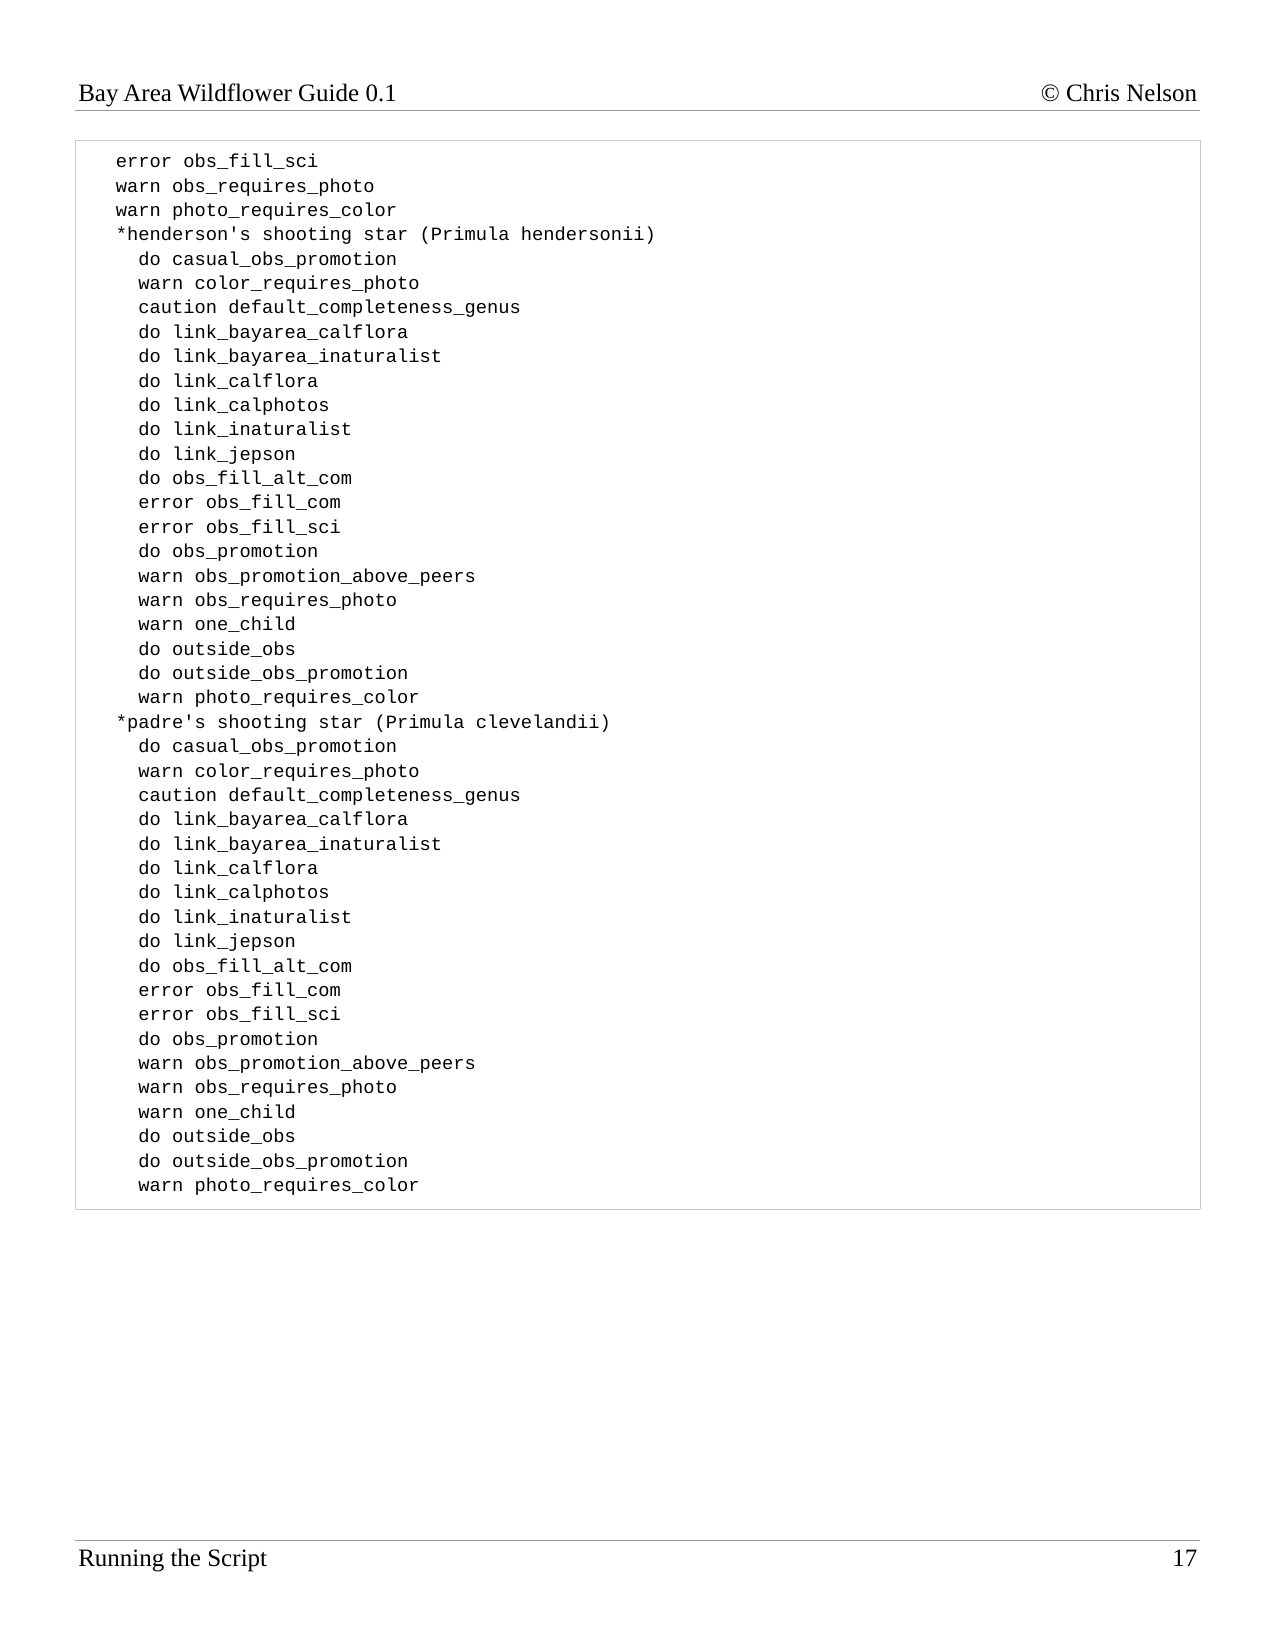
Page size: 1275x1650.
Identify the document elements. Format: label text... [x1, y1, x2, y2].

text warn one_child [76, 603, 1200, 627]
text do outside_obs [76, 627, 1200, 652]
text error obs_fill_sci [76, 993, 1200, 1017]
text do outside_obs [76, 1115, 1200, 1139]
text do link_calphotos [76, 384, 1200, 408]
text error obs_fill_sci [76, 506, 1200, 530]
text do link_inaturalist [76, 896, 1200, 920]
text caution default_completeness_genus [76, 774, 1200, 798]
text warn obs_requires_photo [76, 579, 1200, 603]
text warn obs_requires_photo [76, 164, 1200, 189]
text warn obs_promotion_above_peers [76, 554, 1200, 579]
text warn one_child [76, 1091, 1200, 1115]
text warn obs_promotion_above_peers [76, 1042, 1200, 1066]
text warn color_requires_photo [76, 749, 1200, 774]
text caution default_completeness_genus [76, 286, 1200, 311]
text do link_calflora [76, 847, 1200, 871]
text *padre's shooting star (Primula clevelandii) [76, 701, 1200, 725]
text do link_bayarea_inaturalist [76, 822, 1200, 847]
text do link_calflora [76, 359, 1200, 384]
text *henderson's shooting star (Primula hendersonii) [76, 213, 1200, 237]
text do link_inaturalist [76, 408, 1200, 432]
text do obs_promotion [76, 1017, 1200, 1042]
text error obs_fill_sci [76, 141, 1200, 164]
text do outside_obs_promotion [76, 652, 1200, 676]
text do casual_obs_promotion [76, 237, 1200, 262]
text warn photo_requires_color [76, 1164, 1200, 1209]
text warn photo_requires_color [76, 676, 1200, 701]
text do link_bayarea_calflora [76, 798, 1200, 822]
text do link_jepson [76, 920, 1200, 944]
text error obs_fill_com [76, 481, 1200, 506]
text do link_bayarea_inaturalist [76, 335, 1200, 359]
text do casual_obs_promotion [76, 725, 1200, 749]
text warn photo_requires_color [76, 189, 1200, 213]
text do link_calphotos [76, 871, 1200, 896]
text do outside_obs_promotion [76, 1139, 1200, 1164]
text do obs_fill_alt_com [76, 944, 1200, 969]
text do obs_fill_alt_com [76, 457, 1200, 481]
text warn obs_requires_photo [76, 1066, 1200, 1091]
text do link_jepson [76, 432, 1200, 457]
text error obs_fill_com [76, 969, 1200, 993]
text do link_bayarea_calflora [76, 311, 1200, 335]
text do obs_promotion [76, 530, 1200, 554]
text warn color_requires_photo [76, 262, 1200, 286]
